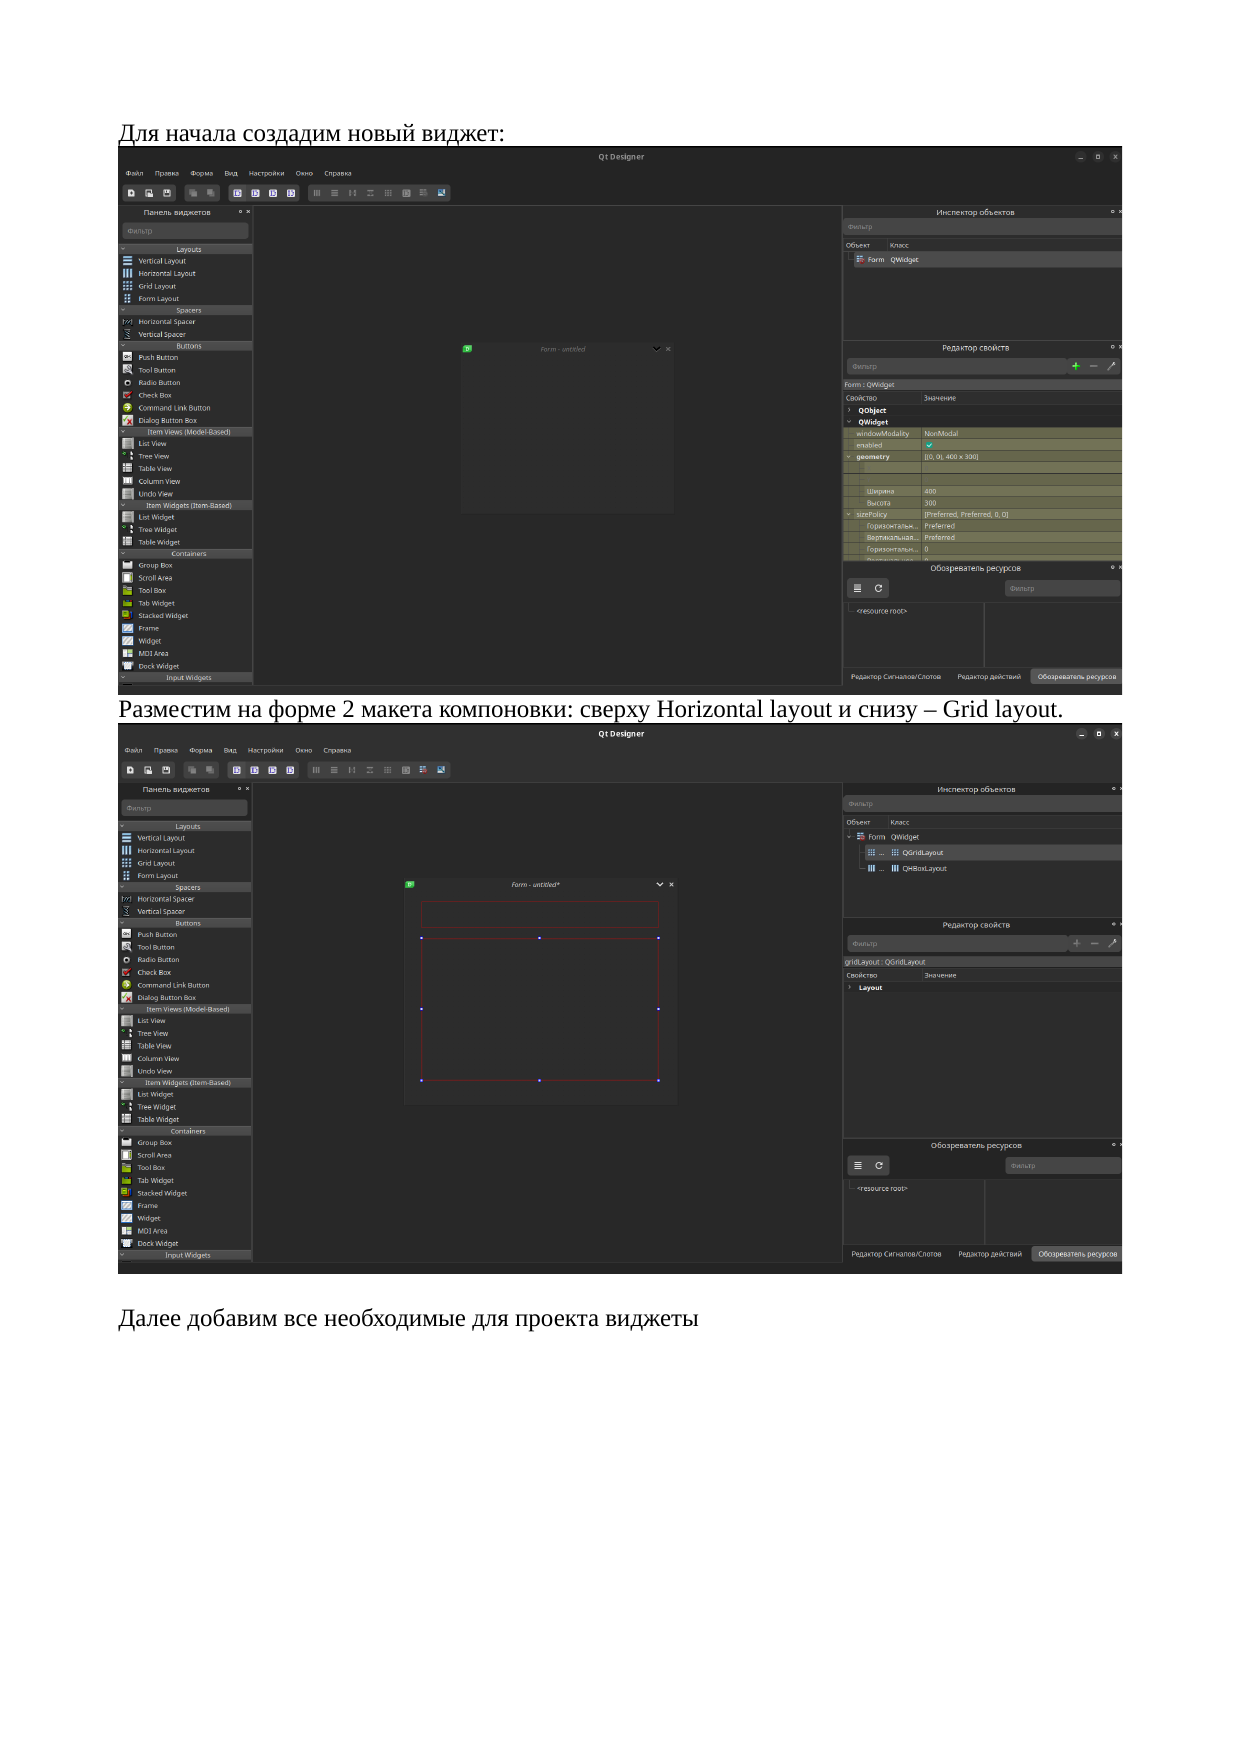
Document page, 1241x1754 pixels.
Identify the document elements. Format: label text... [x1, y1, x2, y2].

picture [118, 146, 1123, 695]
text Для начала создадим новый виджет: [118, 118, 1122, 146]
text Далее добавим все необходимые для проекта виджеты [118, 1303, 1122, 1331]
picture [118, 723, 1123, 1274]
text Разместим на форме 2 макета компоновки: сверху Horizontal layout и снизу – Grid layout. [118, 695, 1122, 723]
